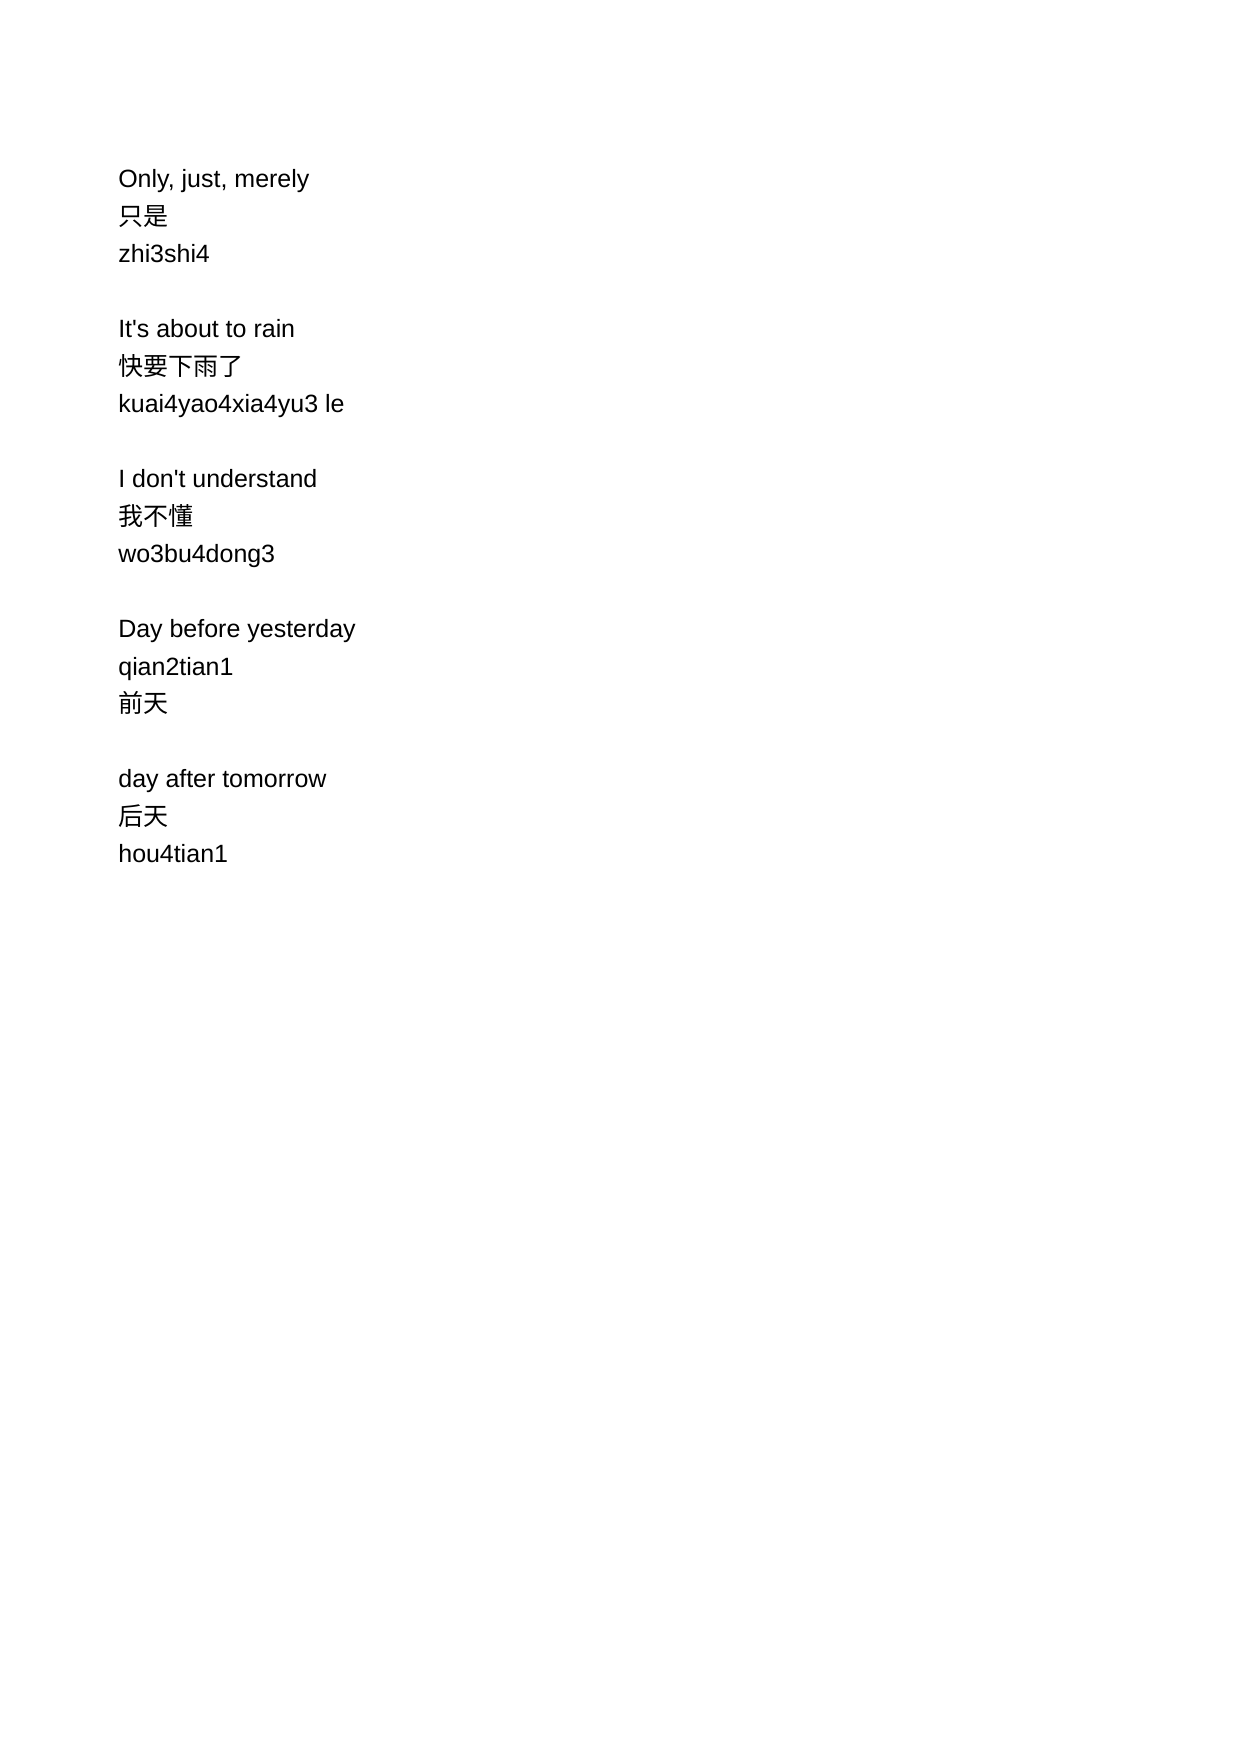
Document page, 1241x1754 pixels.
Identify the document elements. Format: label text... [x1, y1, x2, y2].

text It's about to rain [118, 306, 1122, 343]
text 前天 [118, 681, 1122, 718]
text Day before yesterday [118, 606, 1122, 643]
text Only, just, merely [118, 156, 1122, 193]
text 快要下雨了 [118, 343, 1122, 381]
text day after tomorrow [118, 756, 1122, 793]
text 后天 [118, 793, 1122, 831]
text I don't understand [118, 456, 1122, 493]
text zhi3shi4 [118, 231, 1122, 268]
text wo3bu4dong3 [118, 531, 1122, 568]
text 只是 [118, 193, 1122, 231]
text 我不懂 [118, 493, 1122, 531]
text hou4tian1 [118, 831, 1122, 868]
text qian2tian1 [118, 643, 1122, 681]
text kuai4yao4xia4yu3 le [118, 381, 1122, 418]
